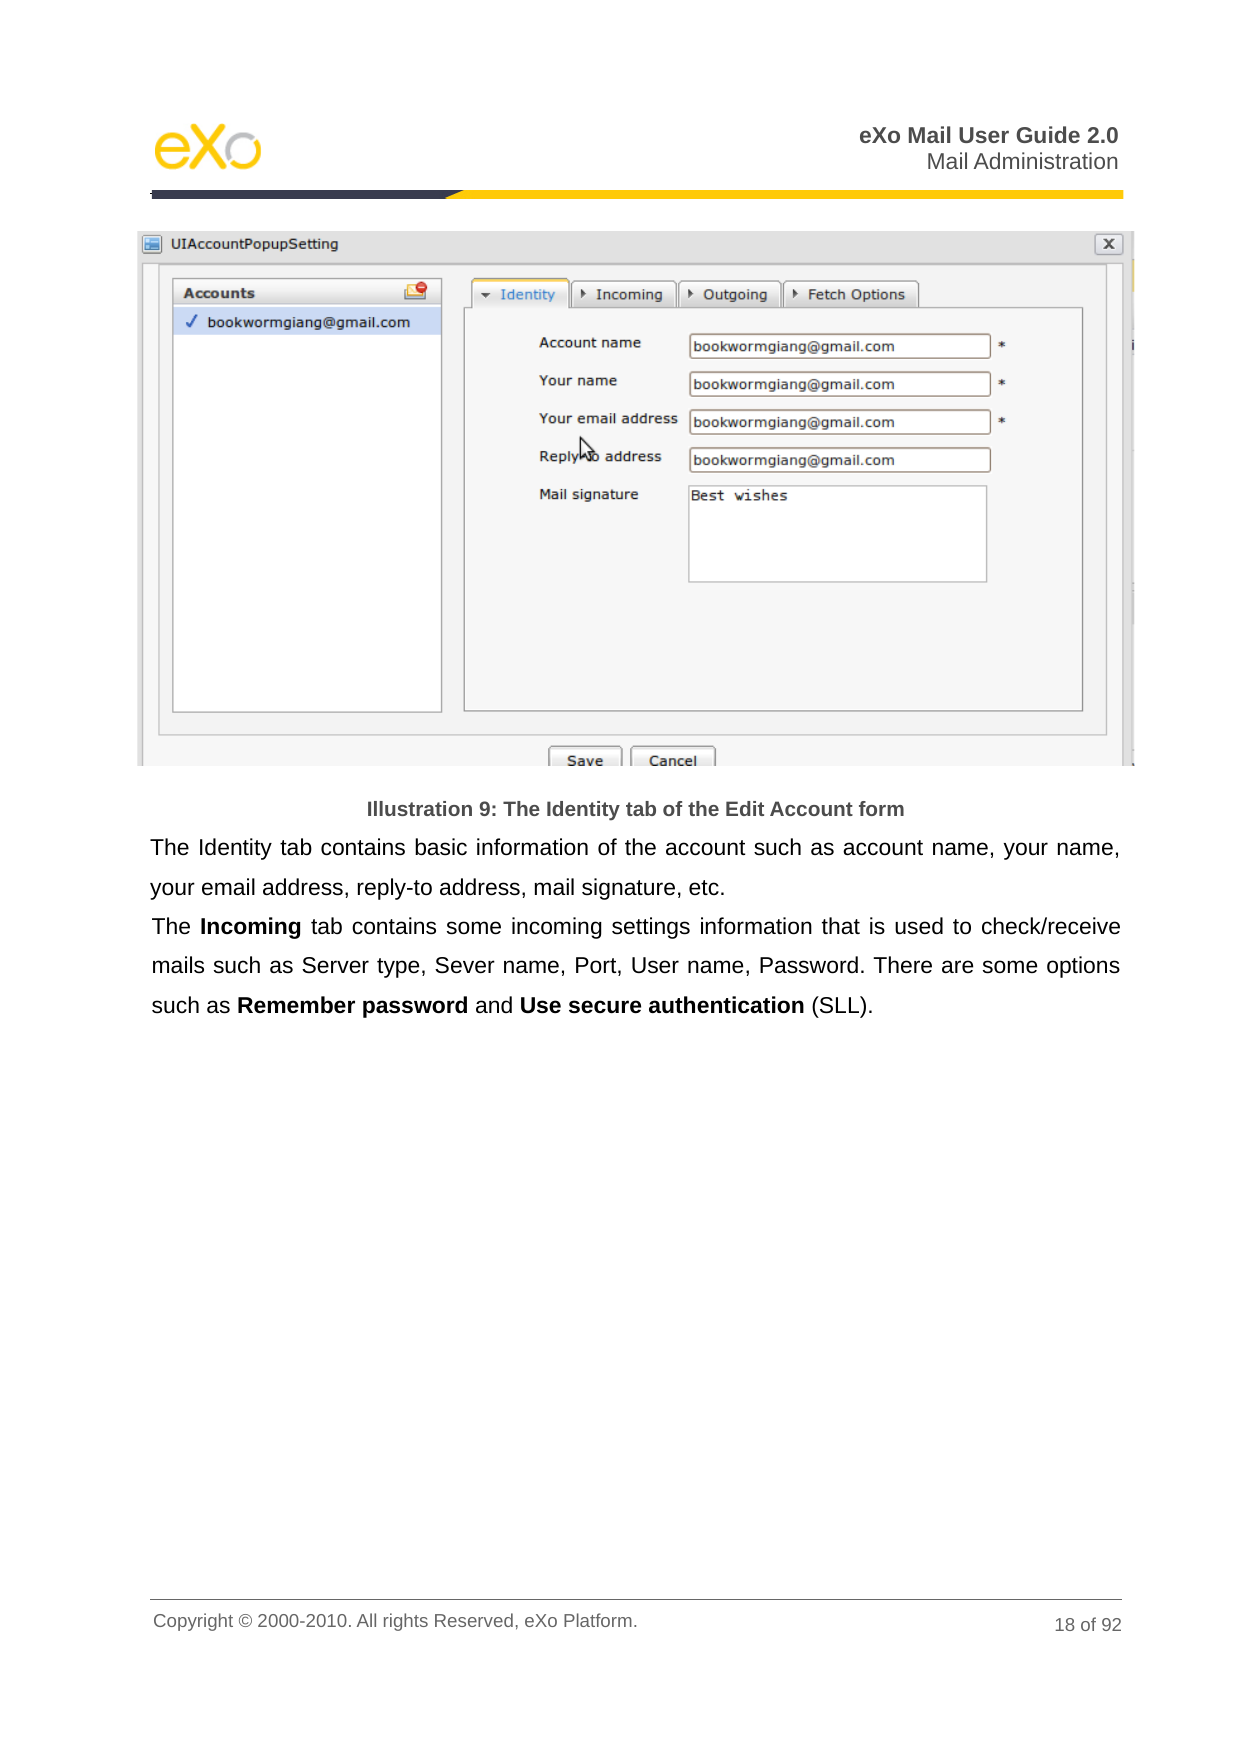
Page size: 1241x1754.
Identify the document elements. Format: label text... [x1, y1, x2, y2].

picture [151, 190, 1124, 199]
picture [137, 231, 1135, 766]
text The Identity tab contains basic information of the account such as account name, your name, your email address, reply-to address, mail signature, etc. [150, 821, 1122, 900]
text Illustration 9: The Identity tab of the Edit Account form [137, 766, 1134, 821]
list The Incoming tab contains some incoming settings information that is used to check/receive mails such as Server type, Sever name, Port, User name, Password. There are some options such as Remember password and Use secure authentication (SLL). [114, 913, 1122, 1018]
picture [155, 123, 262, 170]
text [137, 223, 1134, 231]
